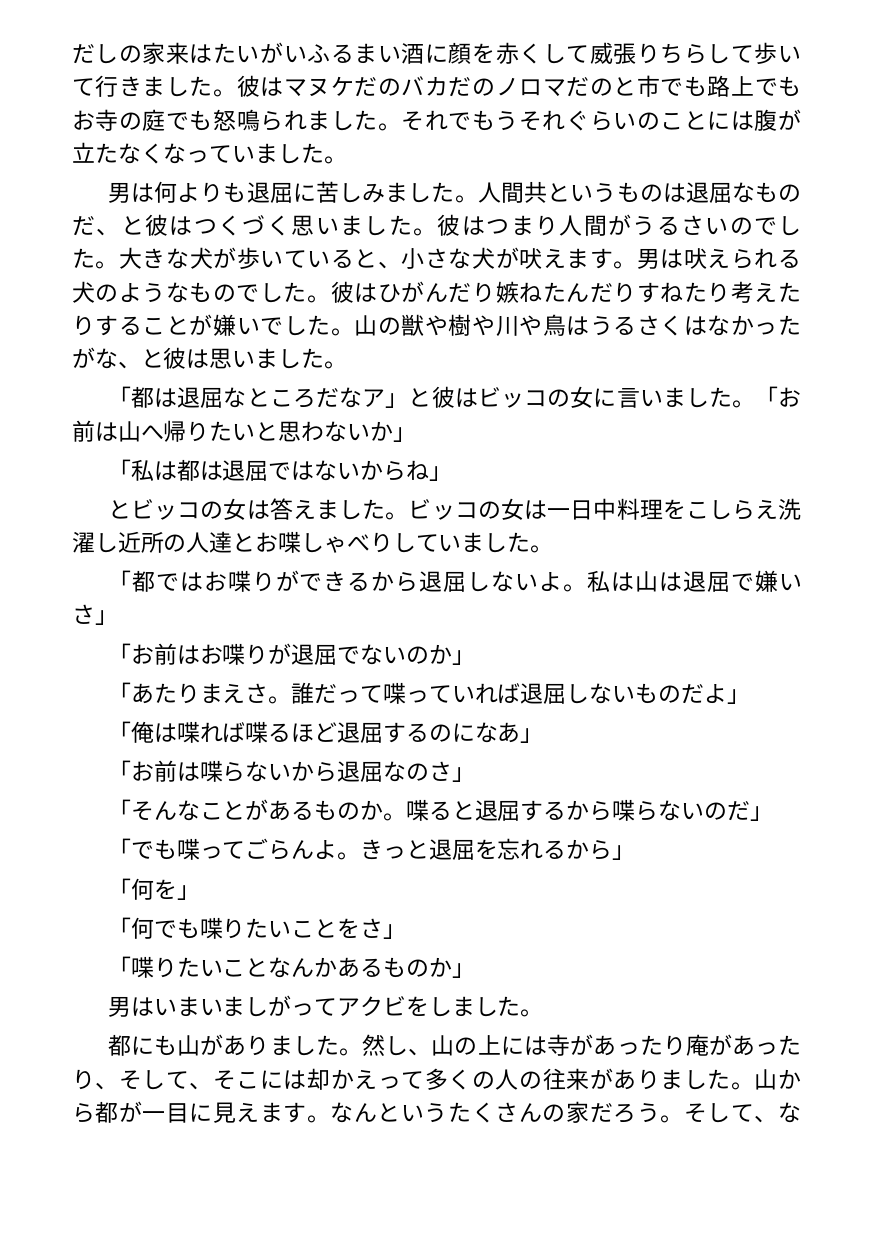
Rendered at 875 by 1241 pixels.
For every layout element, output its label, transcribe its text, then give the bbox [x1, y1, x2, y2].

text 「お前は喋らないから退屈なのさ」 [72, 754, 802, 787]
text 「何を」 [72, 872, 802, 905]
text 「あたりまえさ。誰だって喋っていれば退屈しないものだよ」 [72, 676, 802, 709]
text 「何でも喋りたいことをさ」 [72, 911, 802, 944]
text 「お前はお喋りが退屈でないのか」 [72, 637, 802, 670]
text 「喋りたいことなんかあるものか」 [72, 950, 802, 983]
text 「私は都は退屈ではないからね」 [72, 453, 802, 486]
text 男はいまいましがってアクビをしました。 [72, 989, 802, 1022]
text 男は何よりも退屈に苦しみました。人間共というものは退屈なものだ、と彼はつくづく思いました。彼はつまり人間がうるさいのでした。大きな犬が歩いていると、小さな犬が吠えます。男は吠えられる犬のようなものでした。彼はひがんだり嫉ねたんだりすねたり考えたりすることが嫌いでした。山の獣や樹や川や鳥はうるさくはなかったがな、と彼は思いました。 [72, 175, 802, 374]
text だしの家来はたいがいふるまい酒に顔を赤くして威張りちらして歩いて行きました。彼はマヌケだのバカだのノロマだのと市でも路上でもお寺の庭でも怒鳴られました。それでもうそれぐらいのことには腹が立たなくなっていました。 [72, 36, 802, 169]
text 「都ではお喋りができるから退屈しないよ。私は山は退屈で嫌いさ」 [72, 564, 802, 631]
text 「でも喋ってごらんよ。きっと退屈を忘れるから」 [72, 832, 802, 866]
text 「俺は喋れば喋るほど退屈するのになあ」 [72, 715, 802, 748]
text 「そんなことがあるものか。喋ると退屈するから喋らないのだ」 [72, 793, 802, 826]
text とビッコの女は答えました。ビッコの女は一日中料理をこしらえ洗濯し近所の人達とお喋しゃべりしていました。 [72, 492, 802, 558]
text 「都は退屈なところだなア」と彼はビッコの女に言いました。「お前は山へ帰りたいと思わないか」 [72, 380, 802, 447]
text 都にも山がありました。然し、山の上には寺があったり庵があったり、そして、そこには却かえって多くの人の往来がありました。山から都が一目に見えます。なんというたくさんの家だろう。そして、な [72, 1028, 802, 1128]
